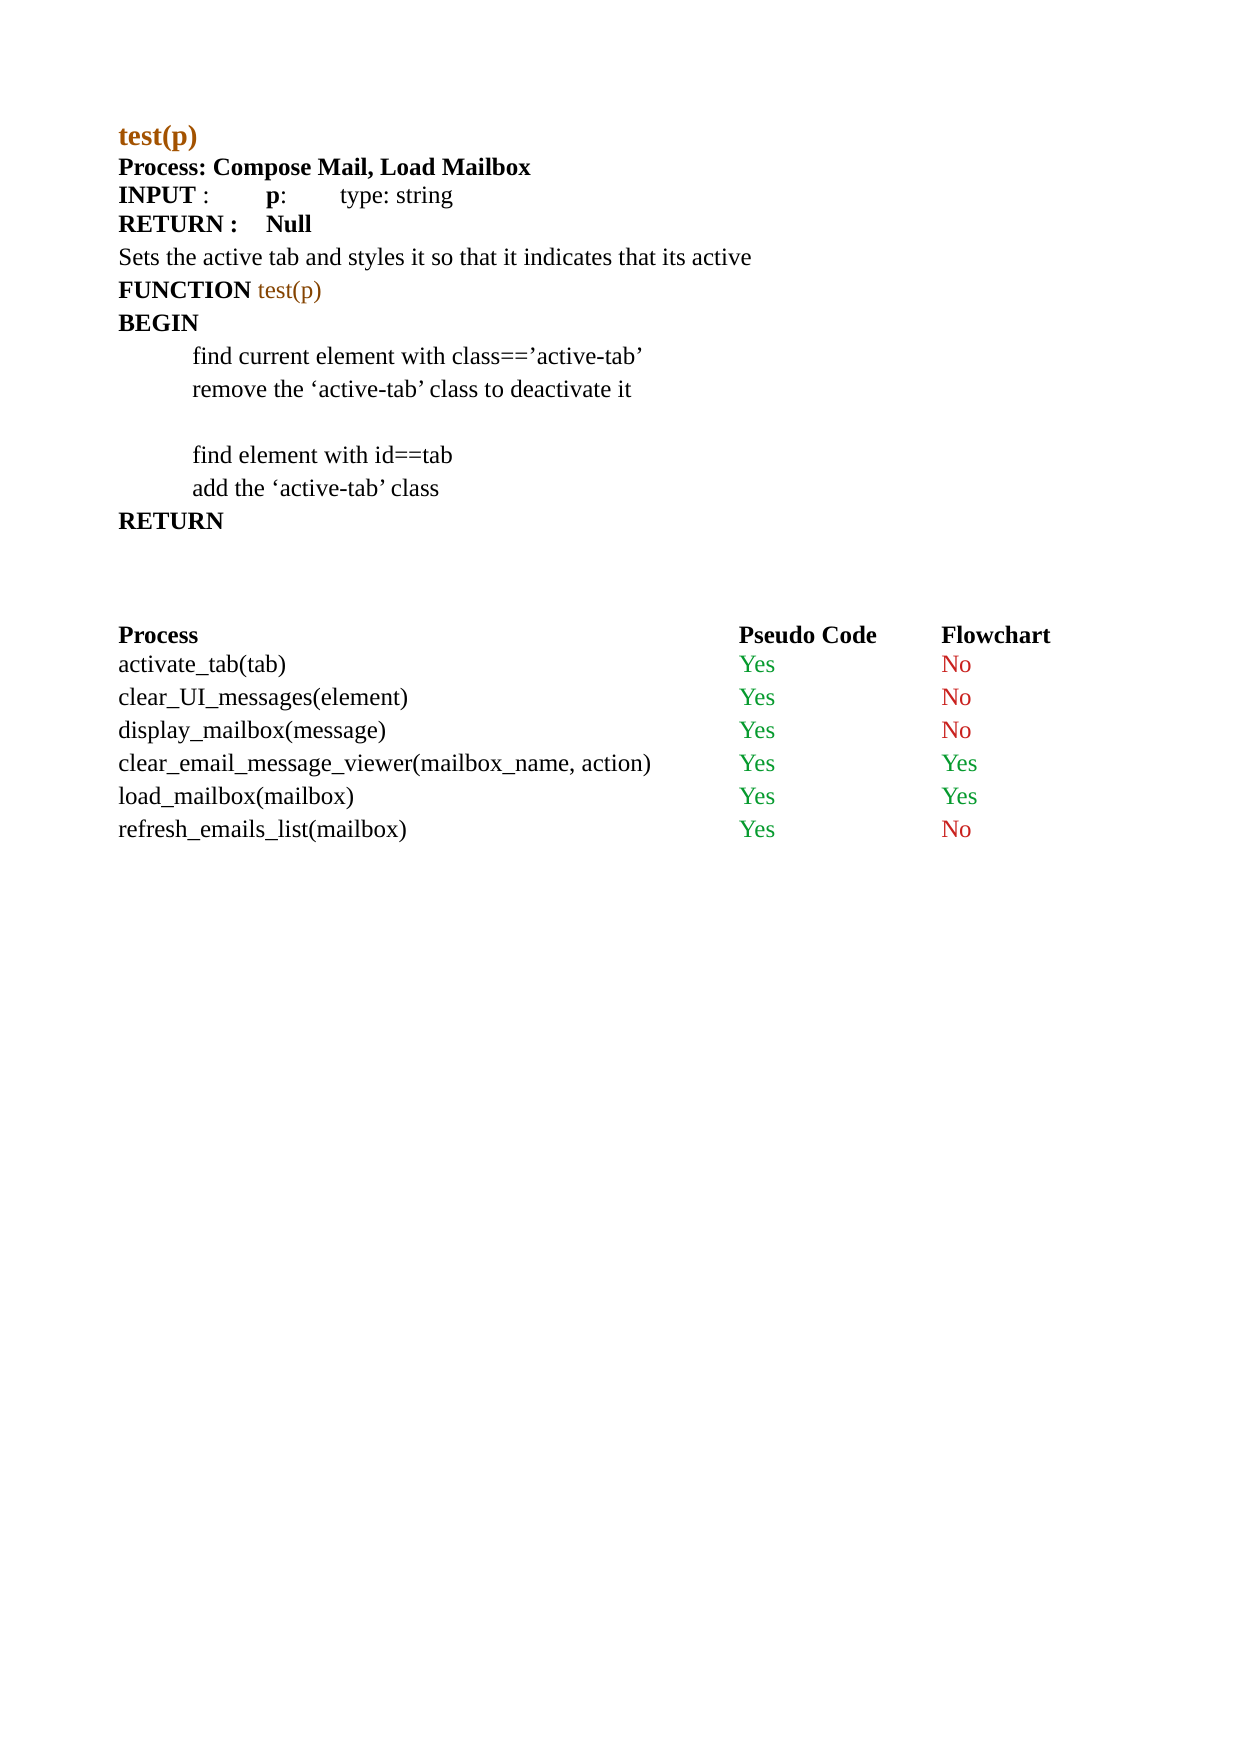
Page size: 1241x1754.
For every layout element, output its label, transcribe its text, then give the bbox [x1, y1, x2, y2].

table_cell activate_tab(tab) [118, 649, 739, 682]
table_header Pseudo Code [739, 620, 941, 649]
table_cell Yes [941, 748, 1122, 781]
table_cell Yes [739, 748, 941, 781]
text FUNCTION test(p) [118, 275, 1122, 304]
text RETURN [118, 506, 1122, 535]
table_cell Yes [739, 682, 941, 715]
text Process: Compose Mail, Load Mailbox [118, 152, 1122, 180]
table_cell Yes [941, 781, 1122, 814]
text INPUT : p: type: string [118, 180, 1122, 209]
text remove the ‘active-tab’ class to deactivate it [118, 374, 1122, 403]
table_cell No [941, 649, 1122, 682]
table_cell load_mailbox(mailbox) [118, 781, 739, 814]
text find current element with class==’active-tab’ [118, 341, 1122, 370]
table_cell clear_email_message_viewer(mailbox_name, action) [118, 748, 739, 781]
table_cell Yes [739, 781, 941, 814]
text RETURN : Null [118, 209, 1122, 238]
table_cell Yes [739, 649, 941, 682]
text BEGIN [118, 308, 1122, 337]
table_cell Yes [739, 814, 941, 847]
table_cell No [941, 814, 1122, 847]
table_cell display_mailbox(message) [118, 715, 739, 748]
table_cell clear_UI_messages(element) [118, 682, 739, 715]
text add the ‘active-tab’ class [118, 473, 1122, 502]
table_header Flowchart [941, 620, 1122, 649]
text Sets the active tab and styles it so that it indicates that its active [118, 242, 1122, 271]
table_cell Yes [739, 715, 941, 748]
table_cell No [941, 682, 1122, 715]
text test(p) [118, 118, 1122, 152]
table_cell No [941, 715, 1122, 748]
table_cell refresh_emails_list(mailbox) [118, 814, 739, 847]
text find element with id==tab [118, 440, 1122, 469]
table_header Process [118, 620, 739, 649]
